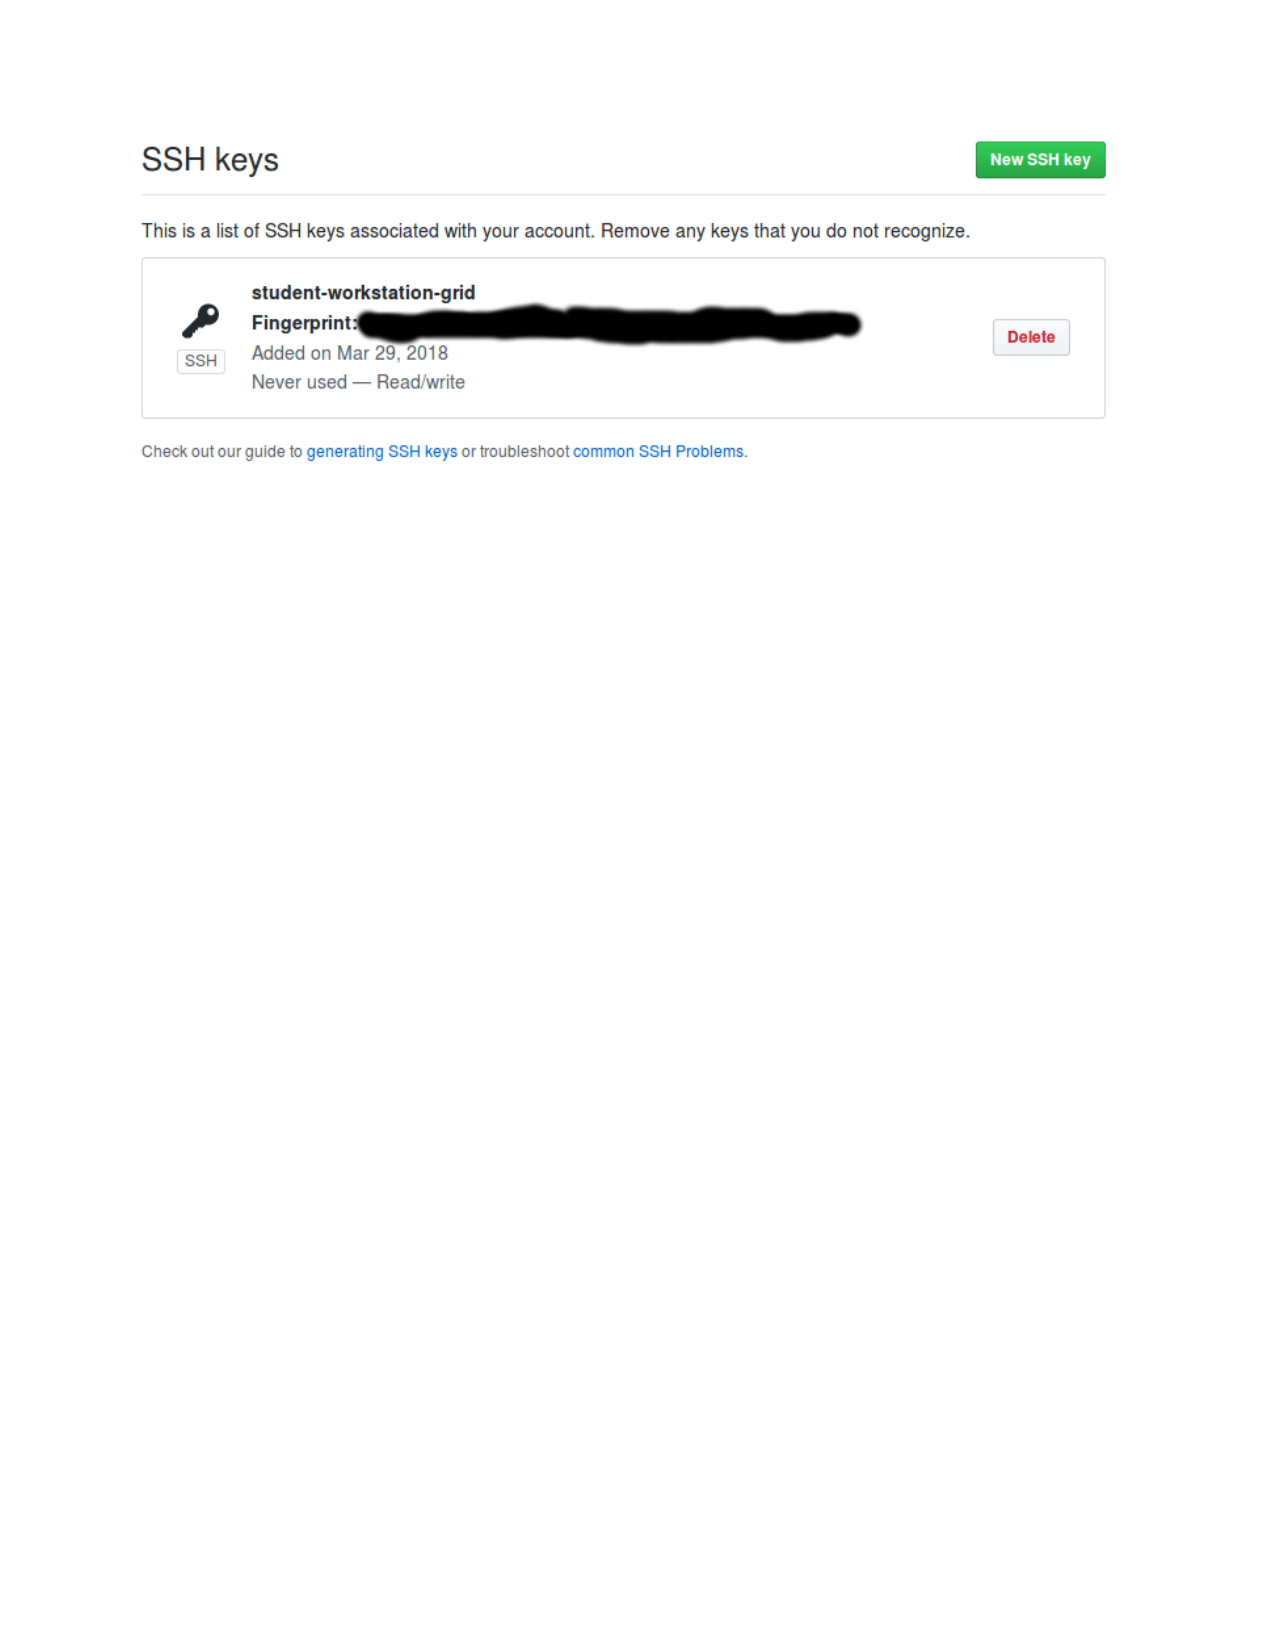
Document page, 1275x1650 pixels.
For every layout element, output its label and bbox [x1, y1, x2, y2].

picture [118, 118, 1157, 519]
